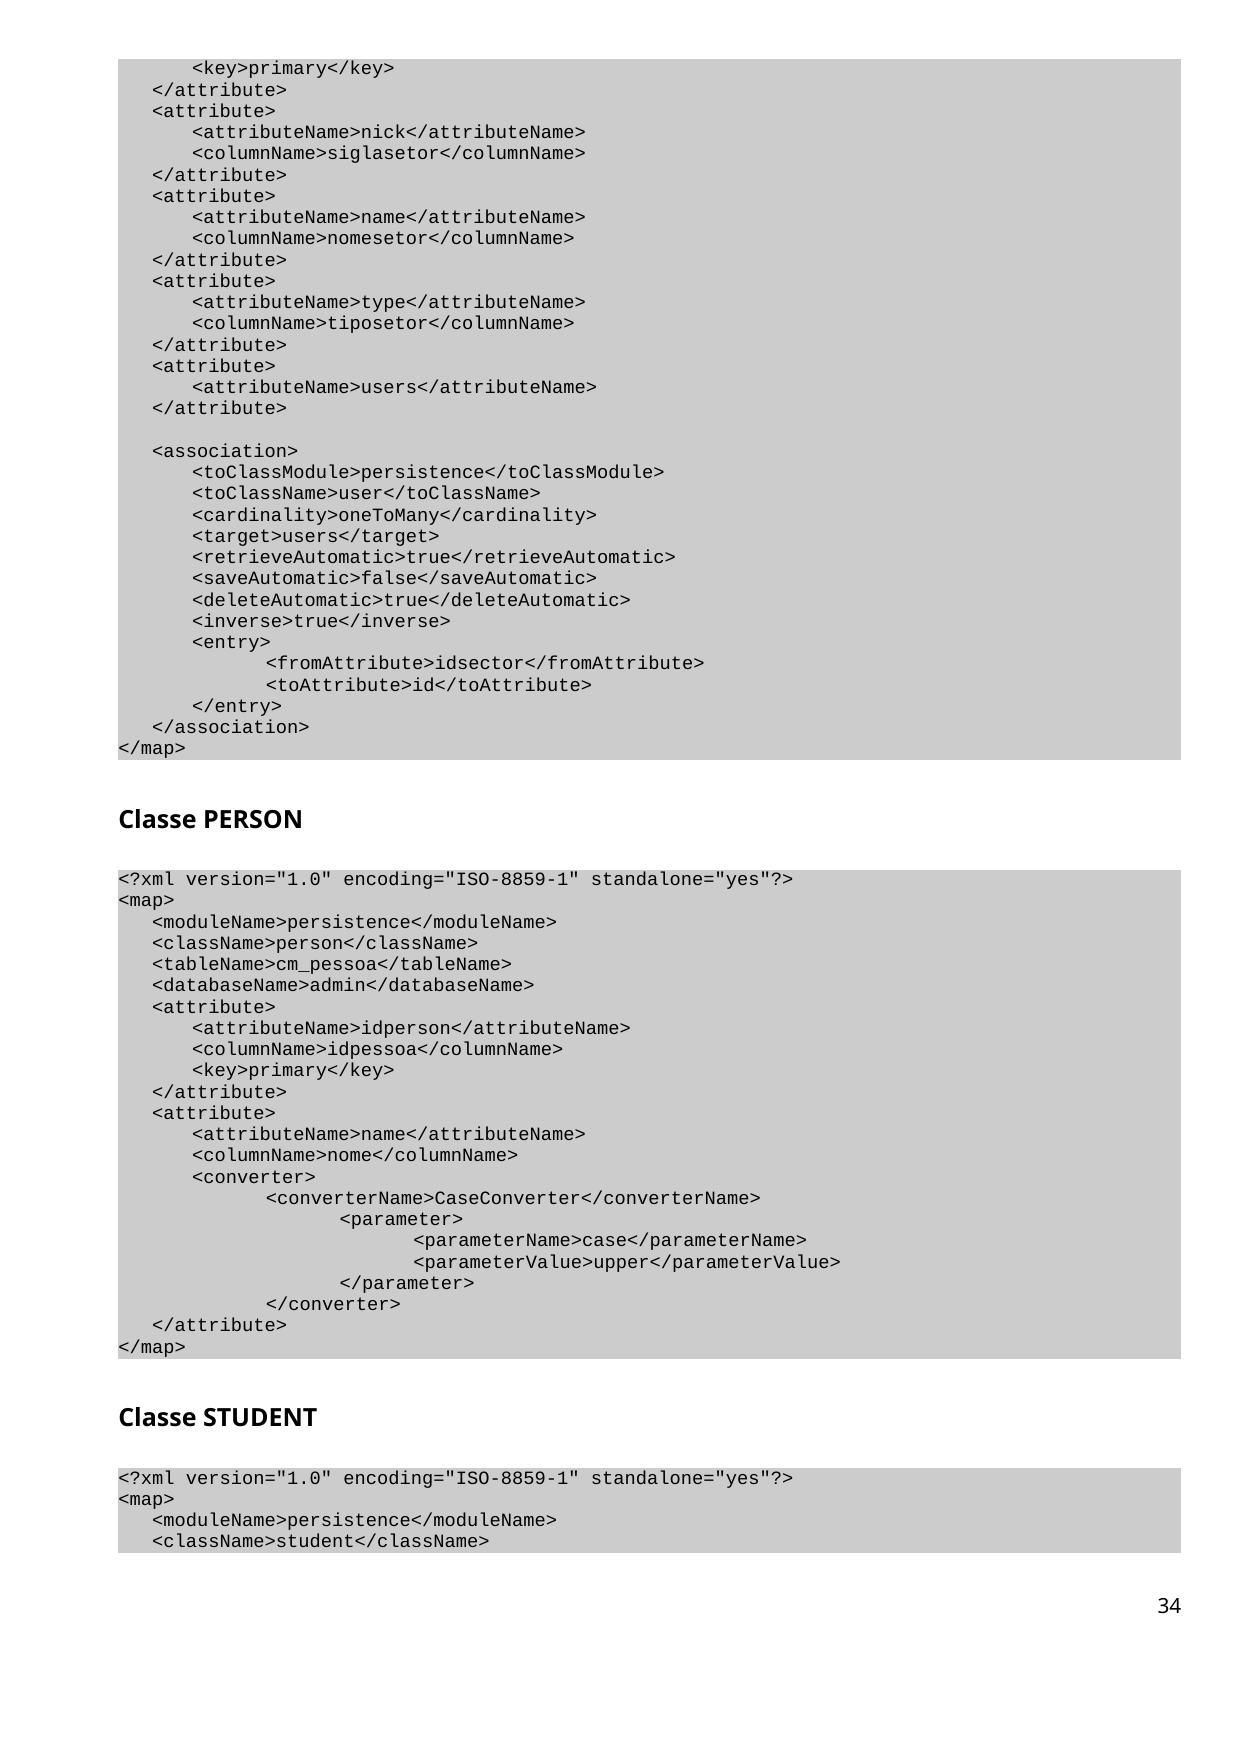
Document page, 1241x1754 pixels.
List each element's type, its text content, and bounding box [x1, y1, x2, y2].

text <converter> [118, 1167, 1181, 1189]
text <entry> [118, 633, 1181, 654]
text <columnName>siglasetor</columnName> [118, 144, 1181, 165]
text </parameter> [118, 1274, 1181, 1295]
text <target>users</target> [118, 527, 1181, 548]
text <parameterValue>upper</parameterValue> [118, 1252, 1181, 1274]
text <map> [118, 891, 1181, 912]
text <deleteAutomatic>true</deleteAutomatic> [118, 590, 1181, 612]
text <?xml version="1.0" encoding="ISO-8859-1" standalone="yes"?> [118, 870, 1181, 891]
text <?xml version="1.0" encoding="ISO-8859-1" standalone="yes"?> [118, 1468, 1181, 1490]
text <columnName>tiposetor</columnName> [118, 314, 1181, 335]
text </map> [118, 739, 1181, 760]
text <attributeName>idperson</attributeName> [118, 1019, 1181, 1040]
text <attribute> [118, 997, 1181, 1019]
text <attribute> [118, 1104, 1181, 1125]
text <attribute> [118, 102, 1181, 123]
text <attributeName>type</attributeName> [118, 293, 1181, 314]
text <association> [118, 442, 1181, 463]
text <key>primary</key> [118, 59, 1181, 80]
text </attribute> [118, 80, 1181, 102]
text </attribute> [118, 250, 1181, 272]
text <attributeName>name</attributeName> [118, 208, 1181, 229]
text </attribute> [118, 165, 1181, 187]
text <attribute> [118, 187, 1181, 208]
text <toClassName>user</toClassName> [118, 484, 1181, 505]
text <attribute> [118, 272, 1181, 293]
subtitle Classe PERSON [118, 801, 1181, 835]
text </association> [118, 718, 1181, 739]
text </entry> [118, 697, 1181, 718]
text <attributeName>nick</attributeName> [118, 123, 1181, 144]
text <attribute> [118, 357, 1181, 378]
text </attribute> [118, 1082, 1181, 1104]
text <saveAutomatic>false</saveAutomatic> [118, 569, 1181, 590]
text <toClassModule>persistence</toClassModule> [118, 463, 1181, 484]
text </attribute> [118, 1316, 1181, 1337]
text <className>person</className> [118, 934, 1181, 955]
text <columnName>nome</columnName> [118, 1146, 1181, 1167]
text <databaseName>admin</databaseName> [118, 976, 1181, 997]
text <fromAttribute>idsector</fromAttribute> [118, 654, 1181, 675]
text <map> [118, 1490, 1181, 1511]
text </attribute> [118, 399, 1181, 420]
text <parameter> [118, 1210, 1181, 1231]
text <className>student</className> [118, 1532, 1181, 1553]
text </converter> [118, 1295, 1181, 1316]
text </map> [118, 1337, 1181, 1359]
text <retrieveAutomatic>true</retrieveAutomatic> [118, 548, 1181, 569]
subtitle Classe STUDENT [118, 1400, 1181, 1434]
text <cardinality>oneToMany</cardinality> [118, 505, 1181, 527]
text <moduleName>persistence</moduleName> [118, 912, 1181, 934]
text <converterName>CaseConverter</converterName> [118, 1189, 1181, 1210]
text <parameterName>case</parameterName> [118, 1231, 1181, 1252]
text <toAttribute>id</toAttribute> [118, 675, 1181, 697]
text <tableName>cm_pessoa</tableName> [118, 955, 1181, 976]
text <columnName>nomesetor</columnName> [118, 229, 1181, 250]
text <key>primary</key> [118, 1061, 1181, 1082]
text <columnName>idpessoa</columnName> [118, 1040, 1181, 1061]
text <moduleName>persistence</moduleName> [118, 1511, 1181, 1532]
text <inverse>true</inverse> [118, 612, 1181, 633]
text </attribute> [118, 335, 1181, 357]
text <attributeName>users</attributeName> [118, 378, 1181, 399]
text <attributeName>name</attributeName> [118, 1125, 1181, 1146]
